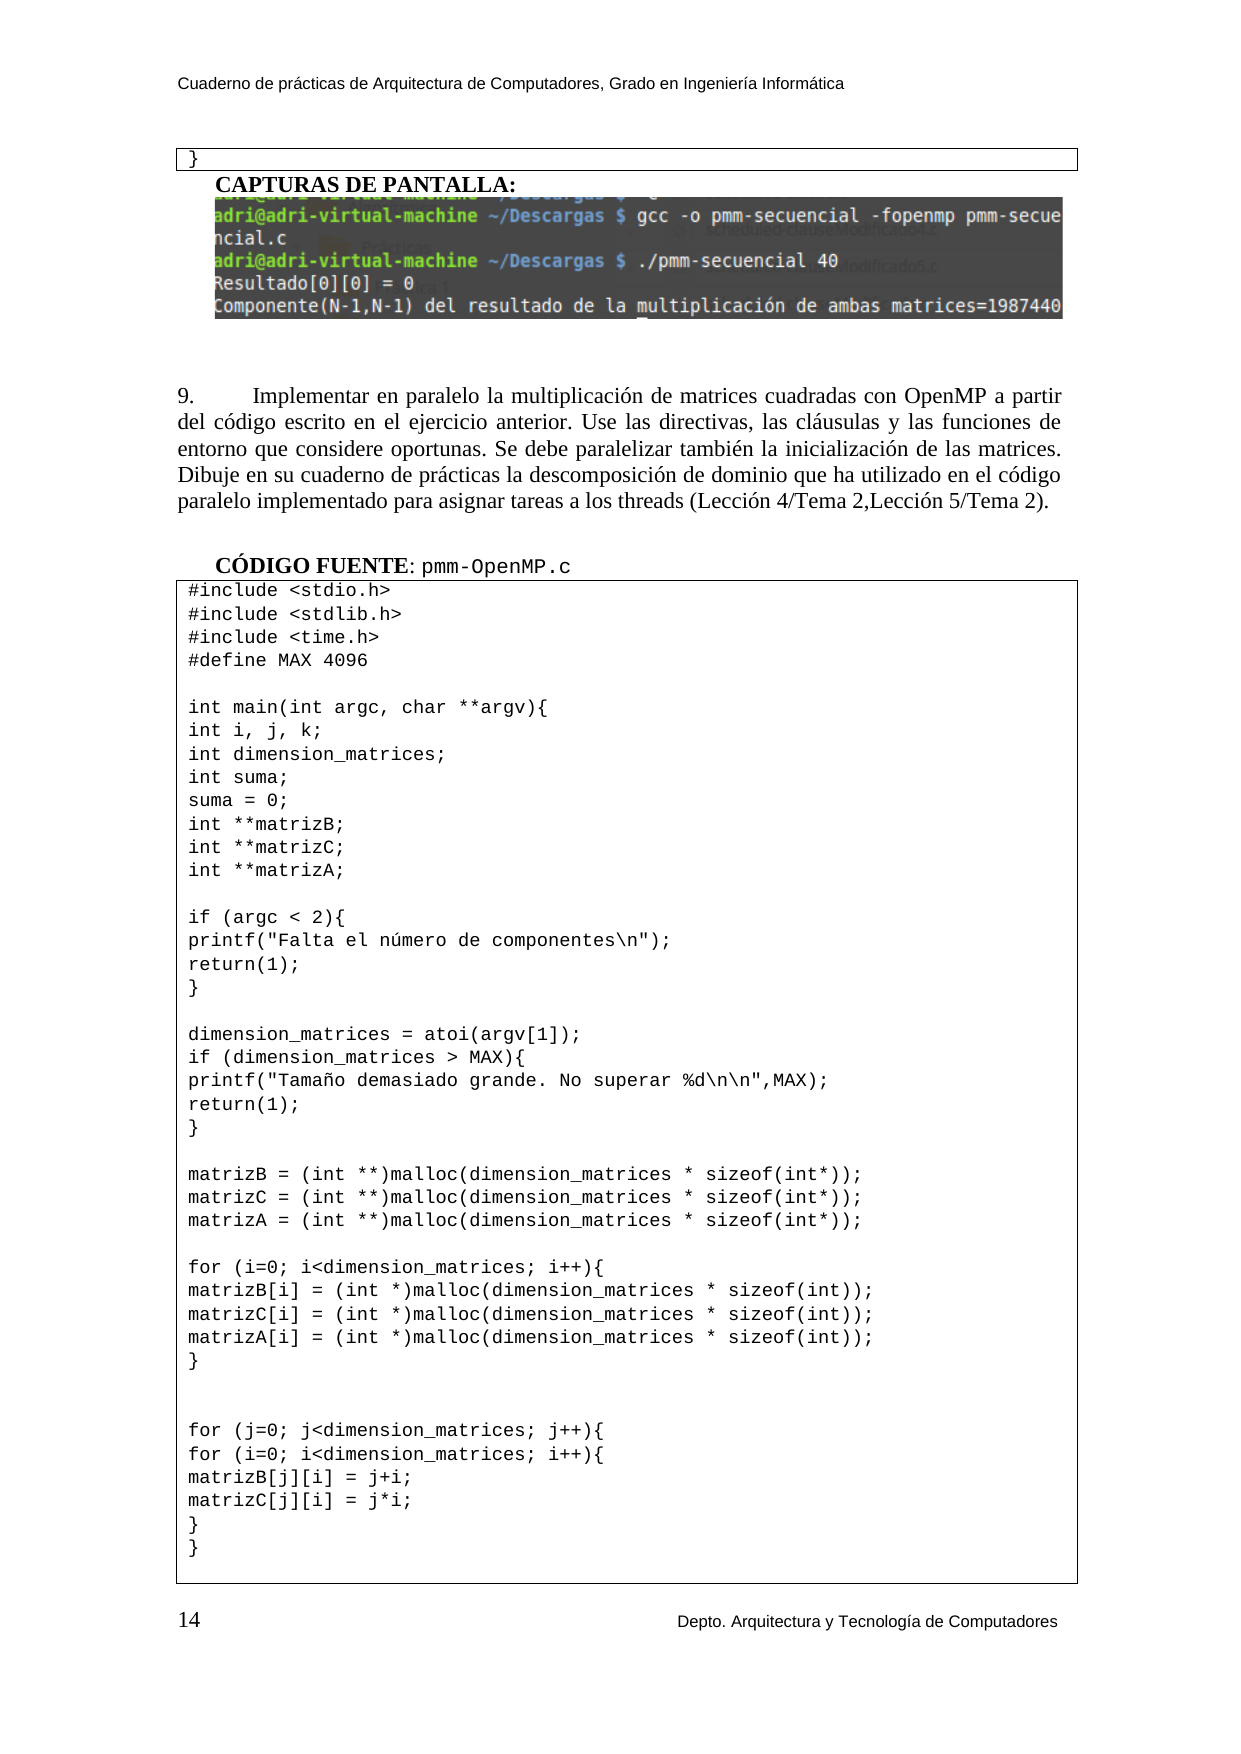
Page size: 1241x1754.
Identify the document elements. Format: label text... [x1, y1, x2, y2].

table_header } [177, 149, 1077, 170]
text CAPTURAS DE PANTALLA: [215, 171, 1063, 197]
list Implementar en paralelo la multiplicación de matrices cuadradas con OpenMP a partir del código escrito en el ejercicio anterior. Use las directivas, las cláusulas y las funciones de entorno que considere oportunas. Se debe paralelizar también la inicialización de las matrices. Dibuje en su cuaderno de prácticas la descomposición de dominio que ha utilizado en el código paralelo implementado para asignar tareas a los threads (Lección 4/Tema 2,Lección 5/Tema 2). [177, 382, 1063, 514]
text CÓDIGO FUENTE: pmm-OpenMP.c [215, 553, 1063, 580]
table_header #include <stdio.h> #include <stdlib.h> #include <time.h> #define MAX 4096 int main(int argc, char **argv){ int i, j, k; int dimension_matrices; int suma; suma = 0; int **matrizB; int **matrizC; int **matrizA; if (argc < 2){ printf("Falta el número de componentes\n"); return(1); } dimension_matrices = atoi(argv[1]); if (dimension_matrices > MAX){ printf("Tamaño demasiado grande. No superar %d\n\n",MAX); return(1); } matrizB = (int **)malloc(dimension_matrices * sizeof(int*)); matrizC = (int **)malloc(dimension_matrices * sizeof(int*)); matrizA = (int **)malloc(dimension_matrices * sizeof(int*)); for (i=0; i<dimension_matrices; i++){ matrizB[i] = (int *)malloc(dimension_matrices * sizeof(int)); matrizC[i] = (int *)malloc(dimension_matrices * sizeof(int)); matrizA[i] = (int *)malloc(dimension_matrices * sizeof(int)); } for (j=0; j<dimension_matrices; j++){ for (i=0; i<dimension_matrices; i++){ matrizB[j][i] = j+i; matrizC[j][i] = j*i; } } [177, 581, 1077, 1582]
picture [214, 197, 1063, 319]
